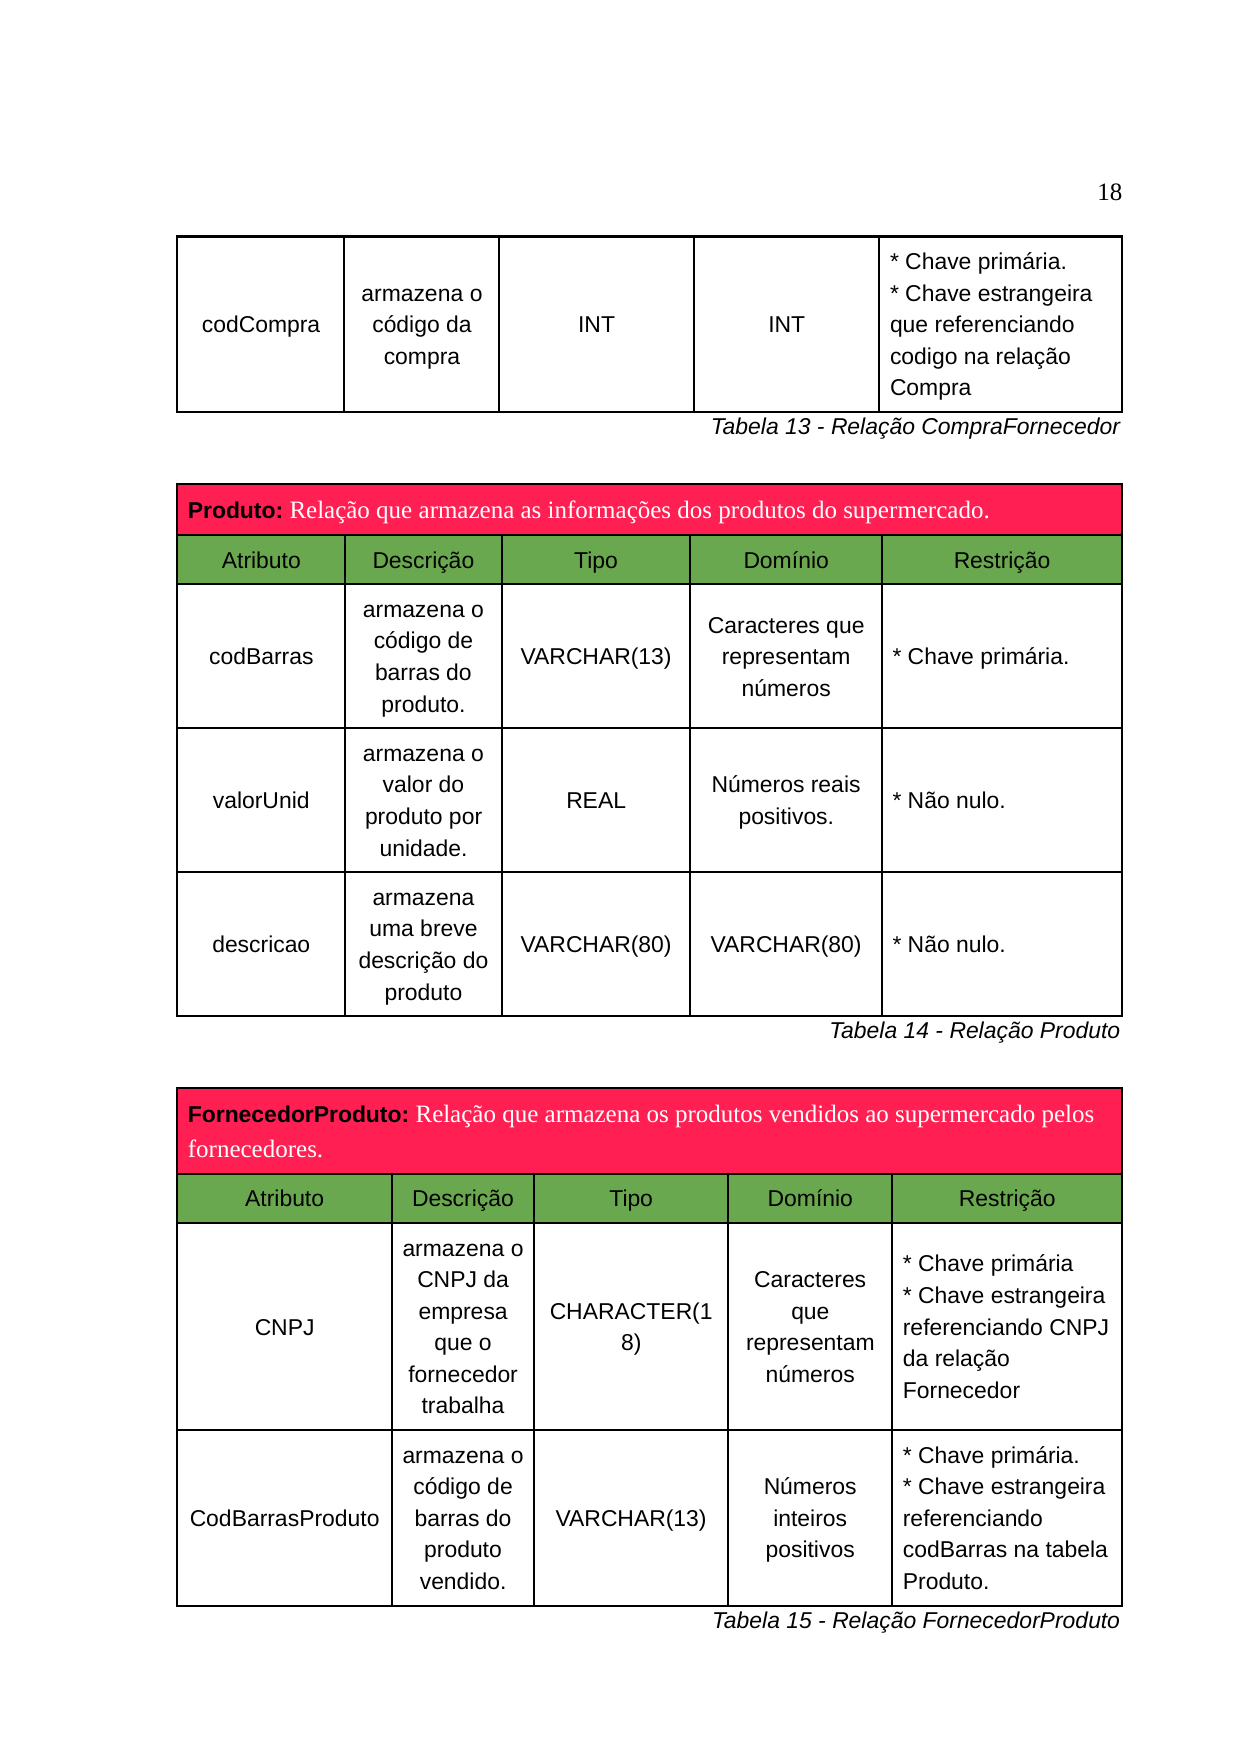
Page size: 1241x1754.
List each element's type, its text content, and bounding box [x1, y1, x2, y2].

table_cell Restrição [883, 536, 1121, 583]
table_cell VARCHAR(80) [691, 873, 881, 1015]
text Tabela 14 - Relação Produto [177, 1017, 1122, 1044]
table_cell valorUnid [178, 729, 344, 871]
table_cell Atributo [178, 536, 344, 583]
table_cell * Não nulo. [883, 873, 1121, 1015]
table_cell armazena o código de barras do produto vendido. [393, 1431, 533, 1605]
table_cell VARCHAR(13) [535, 1431, 727, 1605]
table_cell descricao [178, 873, 344, 1015]
table_header FornecedorProduto: Relação que armazena os produtos vendidos ao supermercado pelos fornecedores. [178, 1089, 1121, 1173]
table_cell Atributo [178, 1175, 391, 1222]
table_cell Números inteiros positivos [729, 1431, 891, 1605]
table_cell CNPJ [178, 1224, 391, 1429]
table_cell INT [695, 238, 878, 411]
table_cell Tipo [503, 536, 689, 583]
table_cell Descrição [393, 1175, 533, 1222]
table_cell Números reais positivos. [691, 729, 881, 871]
table_cell Caracteres que representam números [729, 1224, 891, 1429]
table_cell * Chave primária. * Chave estrangeira referenciando codBarras na tabela Produto. [893, 1431, 1121, 1605]
table_cell armazena o CNPJ da empresa que o fornecedor trabalha [393, 1224, 533, 1429]
table_cell VARCHAR(13) [503, 585, 689, 727]
table_cell codCompra [178, 238, 343, 411]
table_cell armazena o código da compra [345, 238, 498, 411]
table_cell Restrição [893, 1175, 1121, 1222]
table_cell Domínio [729, 1175, 891, 1222]
text Tabela 13 - Relação CompraFornecedor [177, 413, 1122, 439]
table_cell * Chave primária. [883, 585, 1121, 727]
table_cell CodBarrasProduto [178, 1431, 391, 1605]
table_cell CHARACTER(18) [535, 1224, 727, 1429]
table_cell Descrição [346, 536, 501, 583]
table_cell INT [500, 238, 693, 411]
table_cell codBarras [178, 585, 344, 727]
table_cell * Chave primária. * Chave estrangeira que referenciando codigo na relação Compra [880, 238, 1121, 411]
table_cell VARCHAR(80) [503, 873, 689, 1015]
table_cell armazena uma breve descrição do produto [346, 873, 501, 1015]
table_cell * Chave primária * Chave estrangeira referenciando CNPJ da relação Fornecedor [893, 1224, 1121, 1429]
table_cell REAL [503, 729, 689, 871]
table_cell Caracteres que representam números [691, 585, 881, 727]
table_header Produto: Relação que armazena as informações dos produtos do supermercado. [178, 485, 1121, 534]
text Tabela 15 - Relação FornecedorProduto [177, 1607, 1122, 1633]
table_cell Domínio [691, 536, 881, 583]
table_cell armazena o código de barras do produto. [346, 585, 501, 727]
table_cell * Não nulo. [883, 729, 1121, 871]
table_cell armazena o valor do produto por unidade. [346, 729, 501, 871]
table_cell Tipo [535, 1175, 727, 1222]
